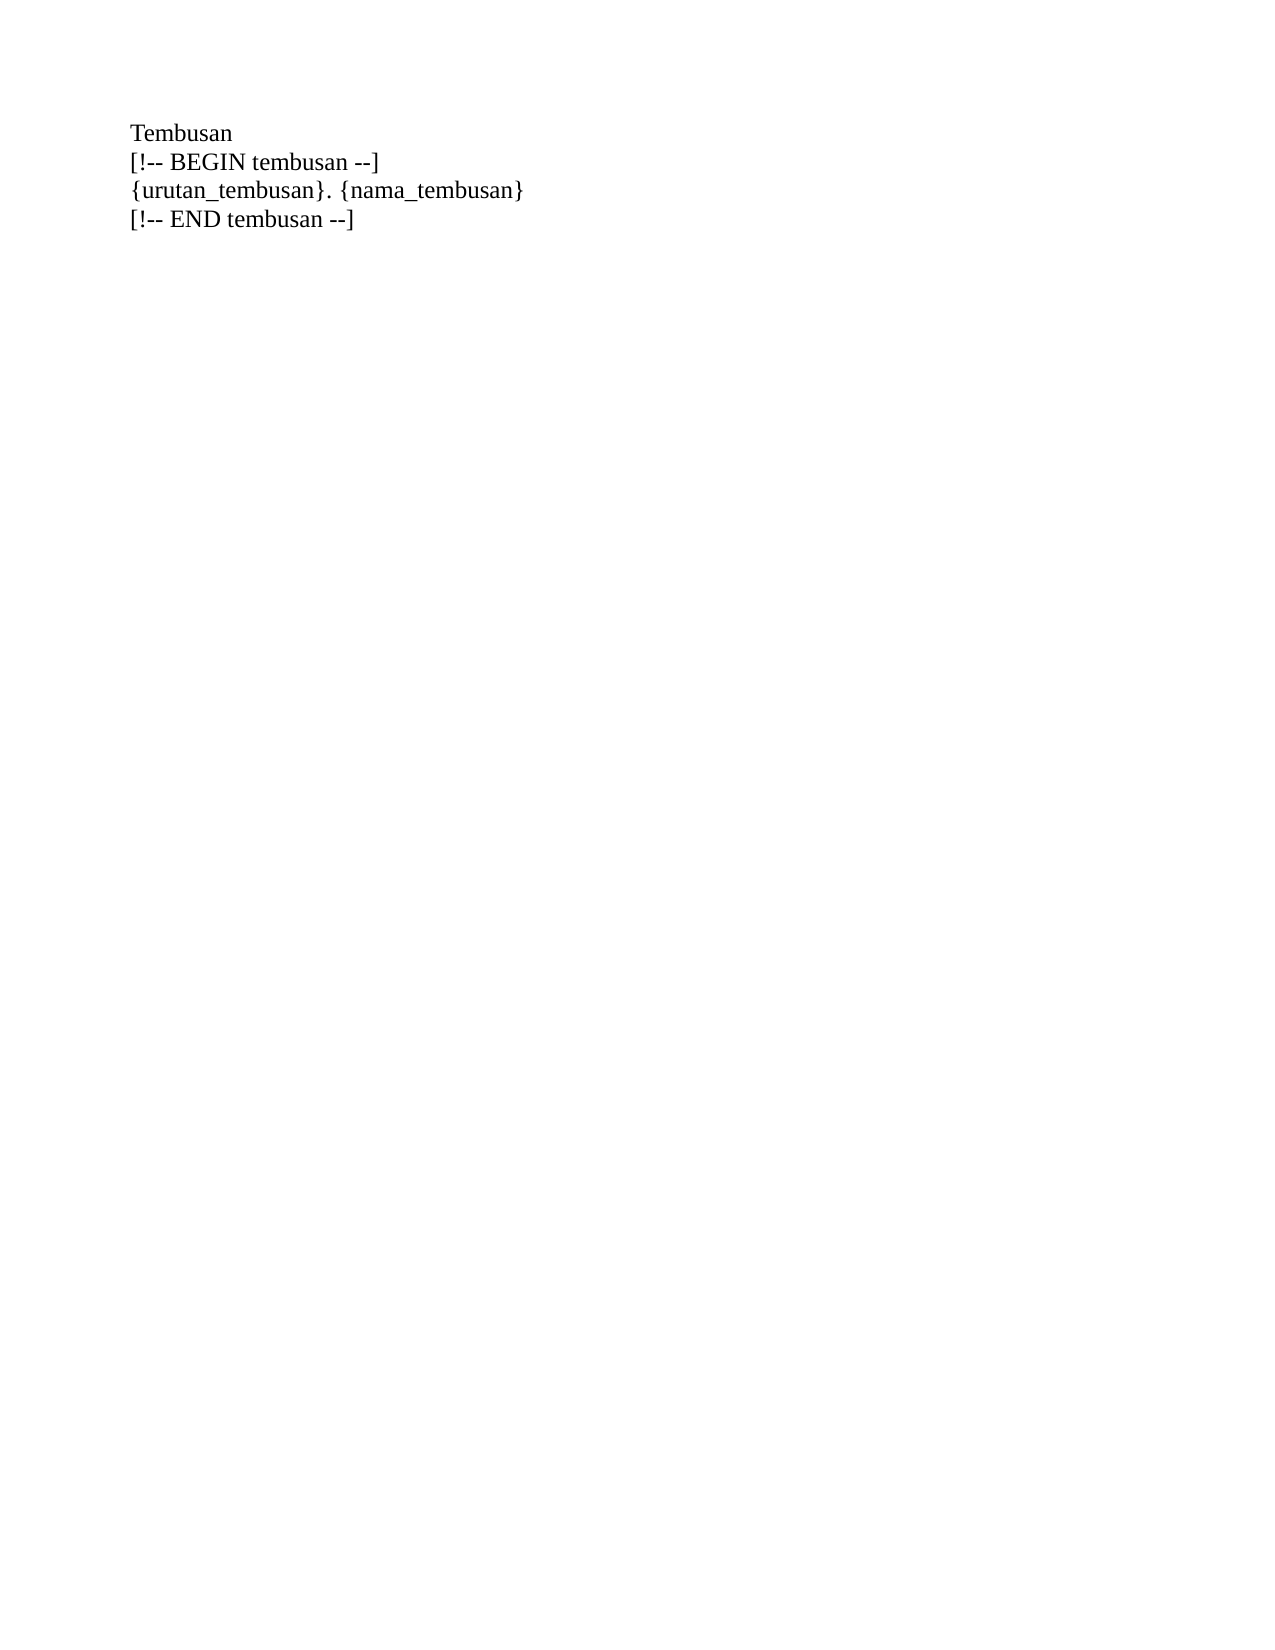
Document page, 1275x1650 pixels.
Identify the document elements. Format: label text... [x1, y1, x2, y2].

text [!-- BEGIN tembusan --] [130, 147, 1157, 176]
text {urutan_tembusan}. {nama_tembusan} [130, 176, 1157, 204]
text [!-- END tembusan --] [130, 204, 1157, 233]
text Tembusan [130, 118, 1157, 147]
